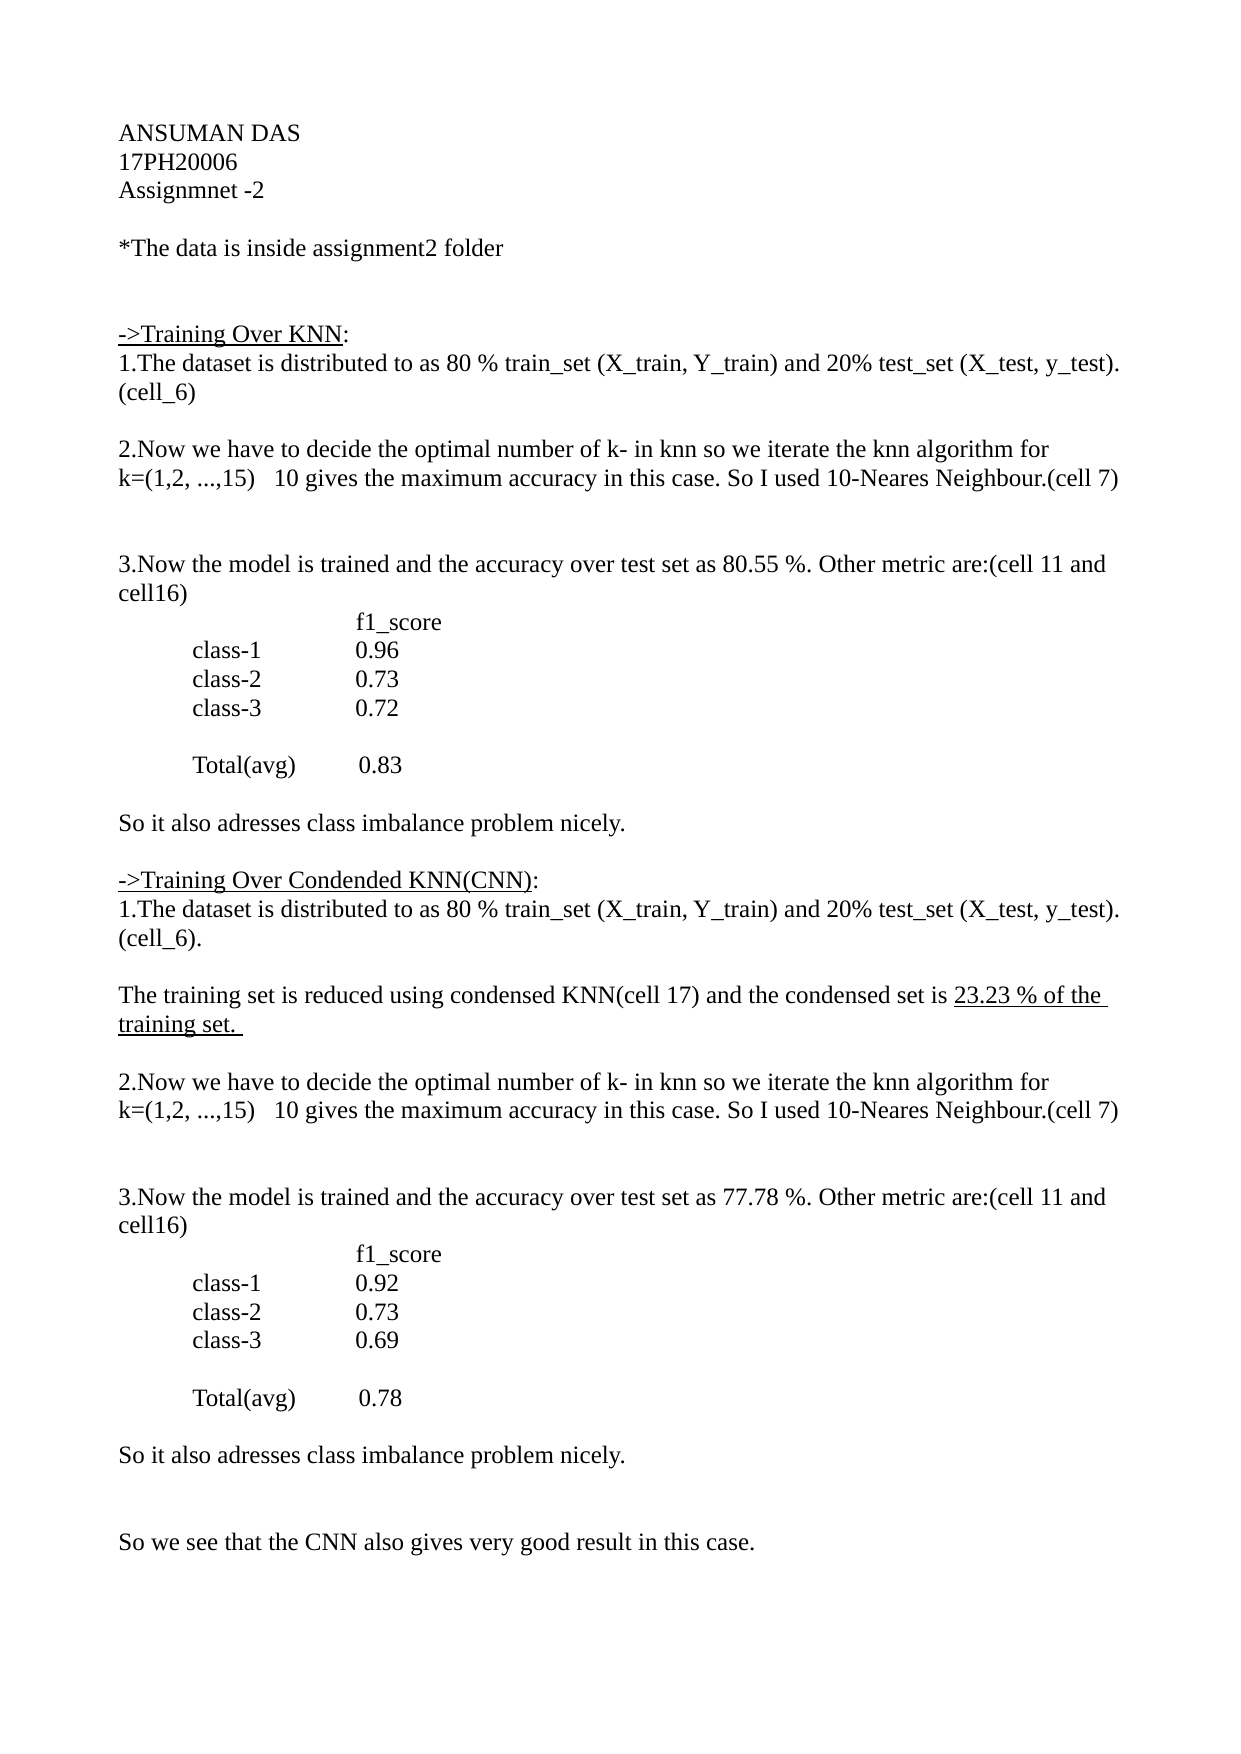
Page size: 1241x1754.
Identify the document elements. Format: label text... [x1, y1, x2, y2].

text class-3 0.72 [118, 693, 1122, 722]
text class-2 0.73 [118, 1297, 1122, 1326]
text 2.Now we have to decide the optimal number of k- in knn so we iterate the knn algorithm for k=(1,2, ...,15) 10 gives the maximum accuracy in this case. So I used 10-Neares Neighbour.(cell 7) [118, 1067, 1122, 1124]
text Total(avg) 0.83 [118, 751, 1122, 779]
text *The data is inside assignment2 folder [118, 233, 1122, 262]
text 3.Now the model is trained and the accuracy over test set as 80.55 %. Other metric are:(cell 11 and cell16) [118, 549, 1122, 607]
text 2.Now we have to decide the optimal number of k- in knn so we iterate the knn algorithm for k=(1,2, ...,15) 10 gives the maximum accuracy in this case. So I used 10-Neares Neighbour.(cell 7) [118, 434, 1122, 492]
text class-1 0.92 [118, 1268, 1122, 1297]
text So it also adresses class imbalance problem nicely. [118, 1441, 1122, 1469]
text class-2 0.73 [118, 664, 1122, 693]
text class-1 0.96 [118, 636, 1122, 664]
text 17PH20006 [118, 147, 1122, 176]
text ANSUMAN DAS [118, 118, 1122, 147]
text 1.The dataset is distributed to as 80 % train_set (X_train, Y_train) and 20% test_set (X_test, y_test).(cell_6). [118, 894, 1122, 952]
text 3.Now the model is trained and the accuracy over test set as 77.78 %. Other metric are:(cell 11 and cell16) [118, 1182, 1122, 1239]
text f1_score [118, 1239, 1122, 1268]
text Assignmnet -2 [118, 176, 1122, 204]
text So it also adresses class imbalance problem nicely. [118, 808, 1122, 837]
text 1.The dataset is distributed to as 80 % train_set (X_train, Y_train) and 20% test_set (X_test, y_test).(cell_6) [118, 348, 1122, 406]
text f1_score [118, 607, 1122, 636]
text ->Training Over Condended KNN(CNN): [118, 866, 1122, 894]
text ->Training Over KNN: [118, 319, 1122, 348]
text So we see that the CNN also gives very good result in this case. [118, 1527, 1122, 1556]
text The training set is reduced using condensed KNN(cell 17) and the condensed set is 23.23 % of the training set. [118, 981, 1122, 1038]
text Total(avg) 0.78 [118, 1383, 1122, 1412]
text class-3 0.69 [118, 1326, 1122, 1354]
